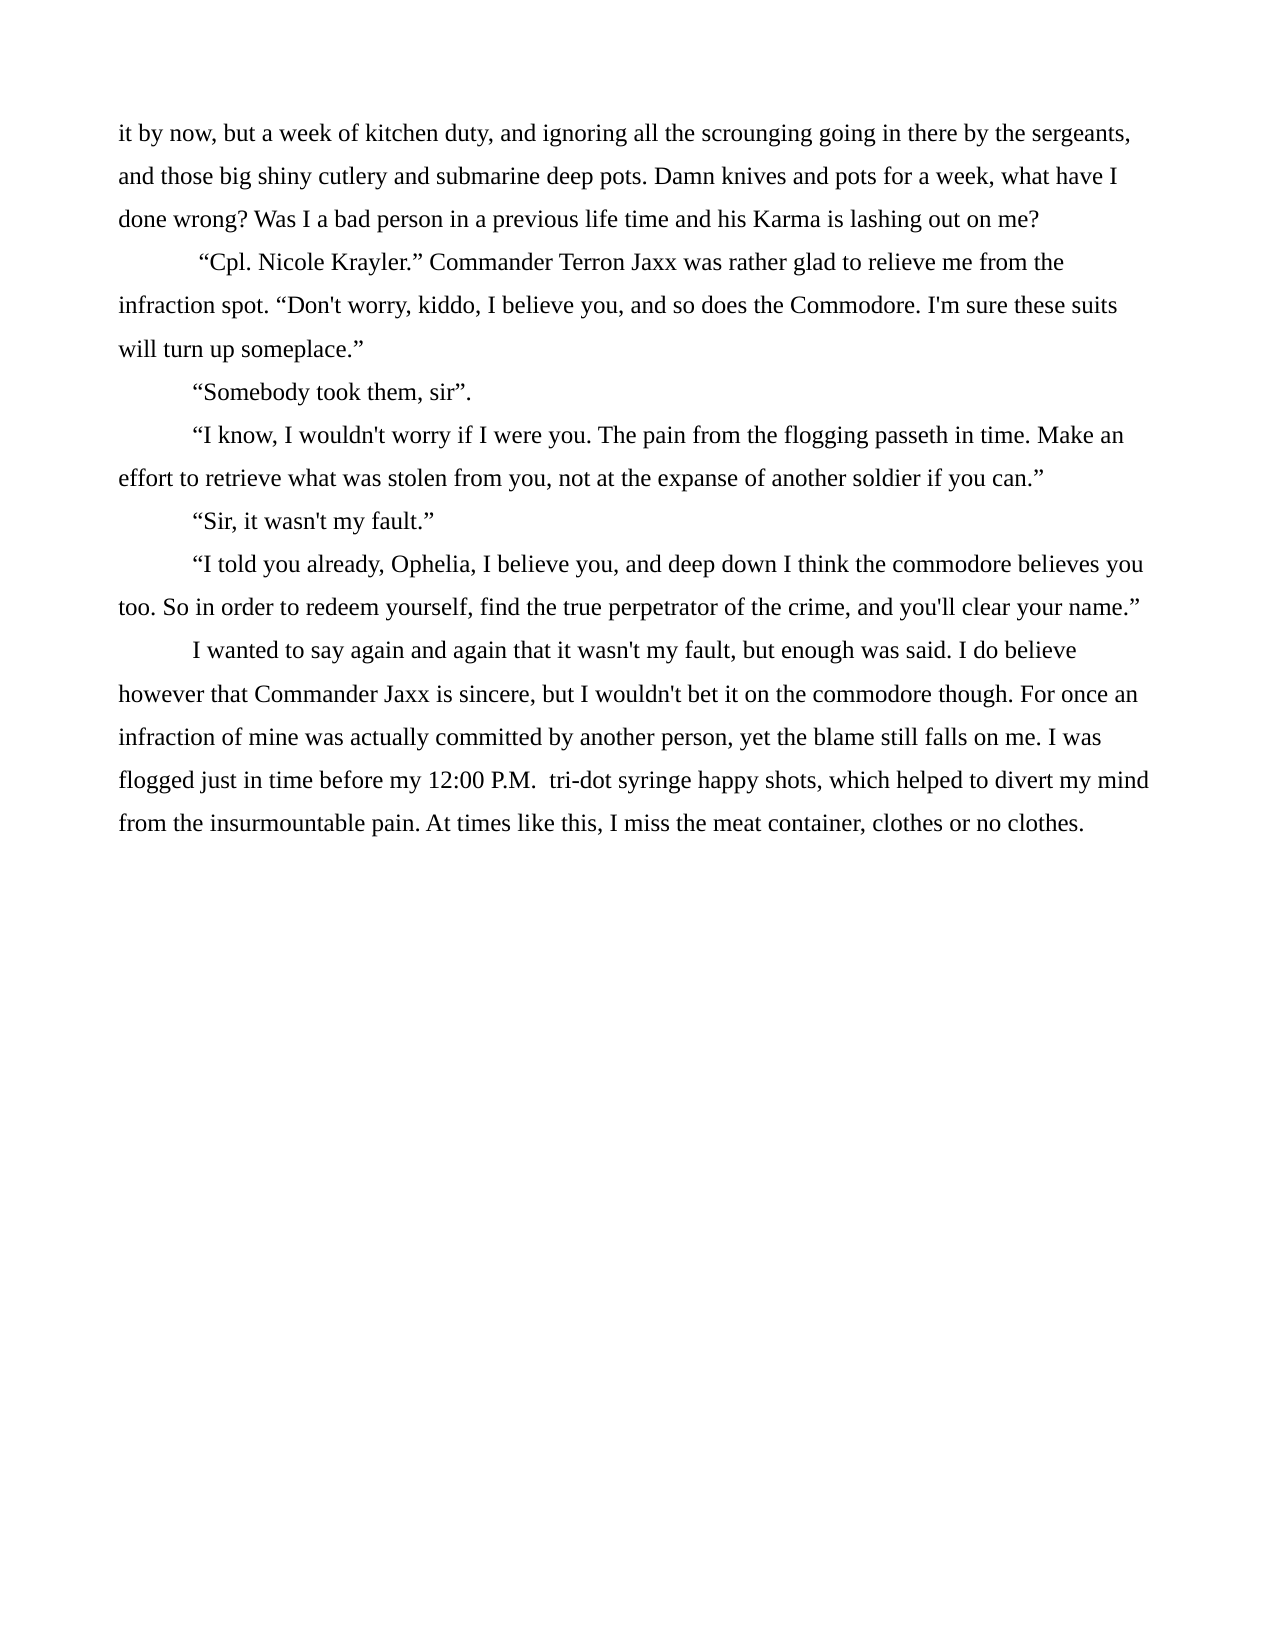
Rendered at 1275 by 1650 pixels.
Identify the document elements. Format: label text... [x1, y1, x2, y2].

text “I told you already, Ophelia, I believe you, and deep down I think the commodore believes you too. So in order to redeem yourself, find the true perpetrator of the crime, and you'll clear your name.” [118, 549, 1157, 621]
text it by now, but a week of kitchen duty, and ignoring all the scrounging going in there by the sergeants, and those big shiny cutlery and submarine deep pots. Damn knives and pots for a week, what have I done wrong? Was I a bad person in a previous life time and his Karma is lashing out on me? [118, 118, 1157, 233]
text “Cpl. Nicole Krayler.” Commander Terron Jaxx was rather glad to relieve me from the infraction spot. “Don't worry, kiddo, I believe you, and so does the Commodore. I'm sure these suits will turn up someplace.” [118, 247, 1157, 362]
text I wanted to say again and again that it wasn't my fault, but enough was said. I do believe however that Commander Jaxx is sincere, but I wouldn't bet it on the commodore though. For once an infraction of mine was actually committed by another person, yet the blame still falls on me. I was flogged just in time before my 12:00 P.M. tri-dot syringe happy shots, which helped to divert my mind from the insurmountable pain. At times like this, I miss the meat container, clothes or no clothes. [118, 636, 1157, 837]
text “Somebody took them, sir”. [118, 377, 1157, 406]
text “I know, I wouldn't worry if I were you. The pain from the flogging passeth in time. Make an effort to retrieve what was stolen from you, not at the expanse of another soldier if you can.” [118, 420, 1157, 492]
text “Sir, it wasn't my fault.” [118, 506, 1157, 535]
